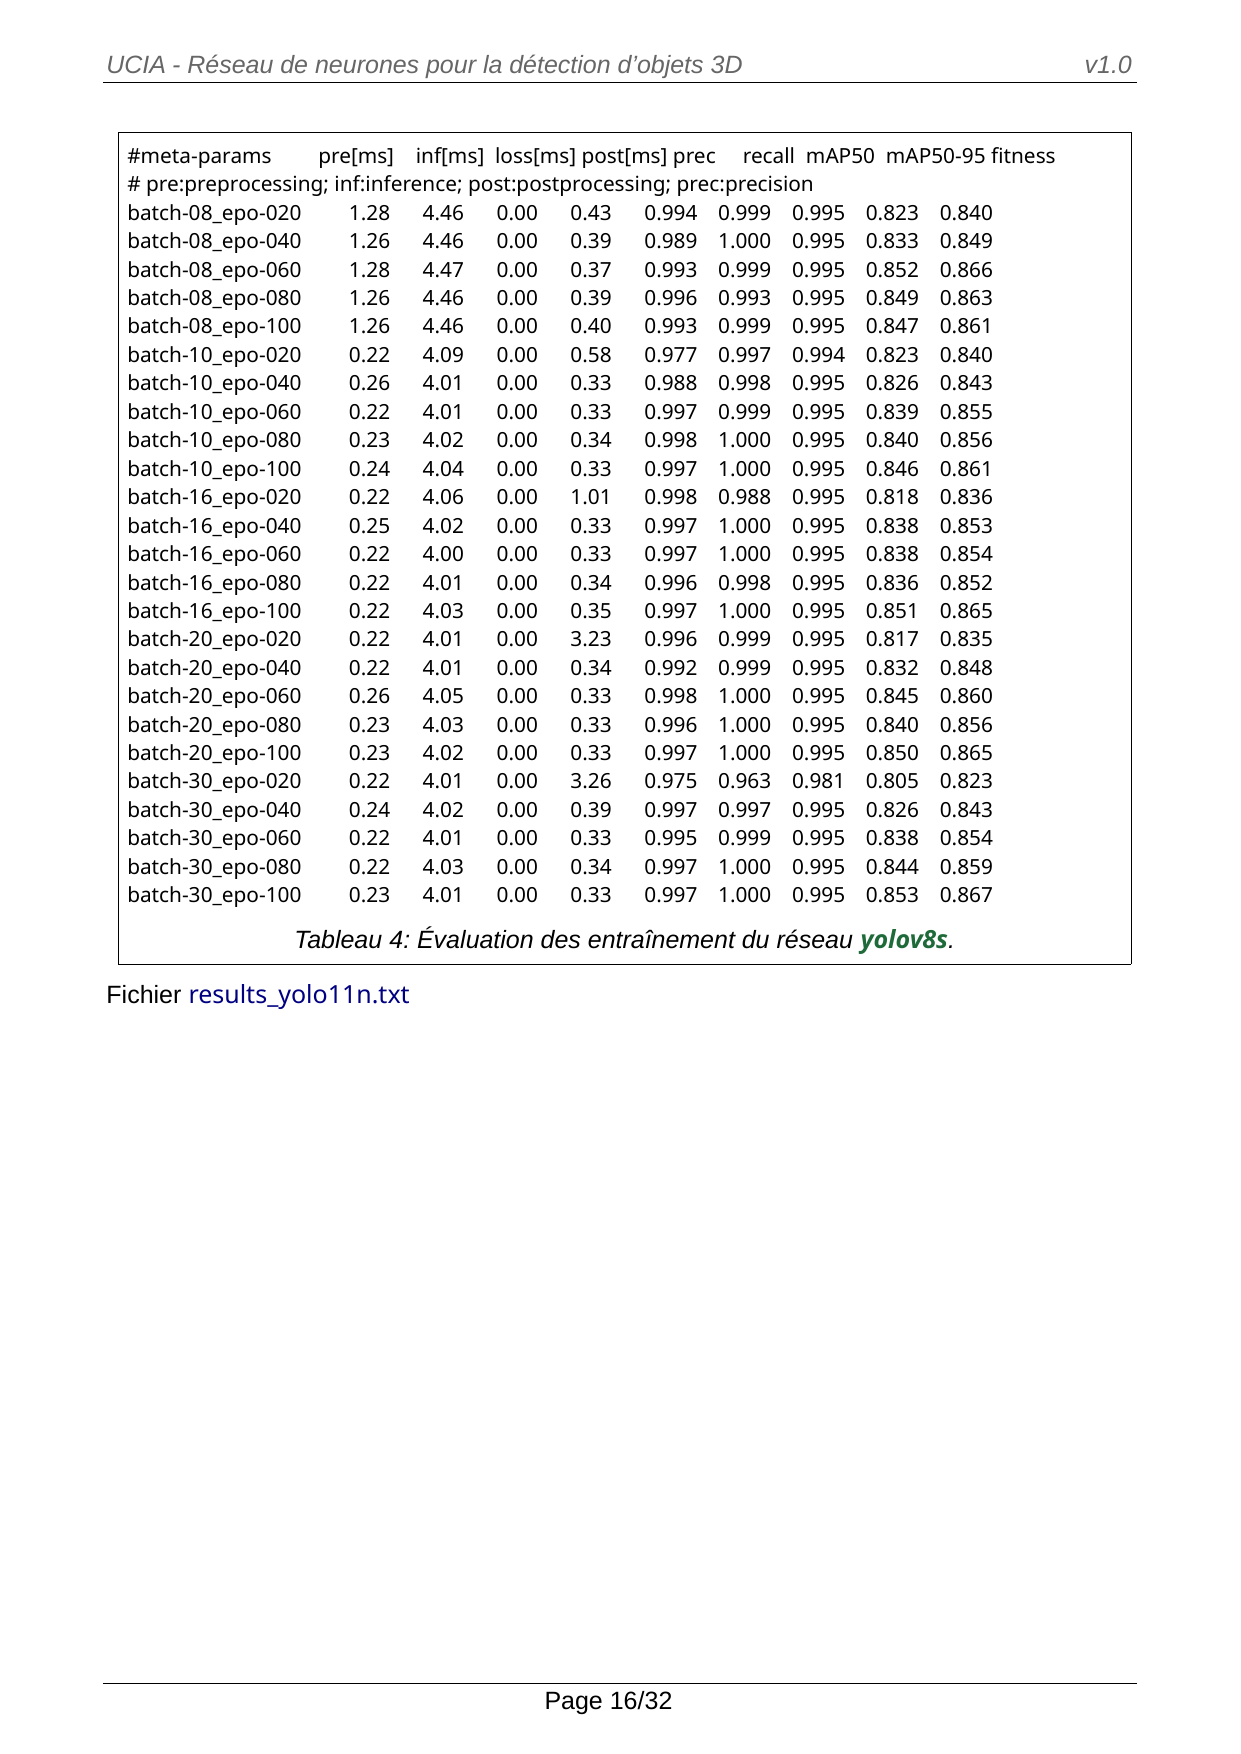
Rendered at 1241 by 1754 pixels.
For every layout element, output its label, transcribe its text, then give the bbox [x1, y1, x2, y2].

text batch-08_epo-040 1.26 4.46 0.00 0.39 0.989 1.000 0.995 0.833 0.849 [127, 226, 1122, 255]
text batch-16_epo-040 0.25 4.02 0.00 0.33 0.997 1.000 0.995 0.838 0.853 [127, 511, 1122, 539]
text batch-10_epo-060 0.22 4.01 0.00 0.33 0.997 0.999 0.995 0.839 0.855 [127, 397, 1122, 425]
text batch-30_epo-020 0.22 4.01 0.00 3.26 0.975 0.963 0.981 0.805 0.823 [127, 767, 1122, 795]
text batch-10_epo-080 0.23 4.02 0.00 0.34 0.998 1.000 0.995 0.840 0.856 [127, 425, 1122, 454]
text batch-16_epo-100 0.22 4.03 0.00 0.35 0.997 1.000 0.995 0.851 0.865 [127, 596, 1122, 624]
text batch-30_epo-040 0.24 4.02 0.00 0.39 0.997 0.997 0.995 0.826 0.843 [127, 795, 1122, 823]
text batch-20_epo-040 0.22 4.01 0.00 0.34 0.992 0.999 0.995 0.832 0.848 [127, 653, 1122, 681]
text batch-10_epo-020 0.22 4.09 0.00 0.58 0.977 0.997 0.994 0.823 0.840 [127, 340, 1122, 368]
text batch-10_epo-100 0.24 4.04 0.00 0.33 0.997 1.000 0.995 0.846 0.861 [127, 454, 1122, 482]
text batch-16_epo-060 0.22 4.00 0.00 0.33 0.997 1.000 0.995 0.838 0.854 [127, 539, 1122, 568]
text batch-20_epo-100 0.23 4.02 0.00 0.33 0.997 1.000 0.995 0.850 0.865 [127, 738, 1122, 767]
text batch-30_epo-060 0.22 4.01 0.00 0.33 0.995 0.999 0.995 0.838 0.854 [127, 823, 1122, 852]
text #meta-params pre[ms] inf[ms] loss[ms] post[ms] prec recall mAP50 mAP50-95 fitness [127, 141, 1122, 169]
text batch-30_epo-080 0.22 4.03 0.00 0.34 0.997 1.000 0.995 0.844 0.859 [127, 852, 1122, 880]
text batch-20_epo-080 0.23 4.03 0.00 0.33 0.996 1.000 0.995 0.840 0.856 [127, 710, 1122, 738]
text batch-08_epo-100 1.26 4.46 0.00 0.40 0.993 0.999 0.995 0.847 0.861 [127, 312, 1122, 340]
text batch-10_epo-040 0.26 4.01 0.00 0.33 0.988 0.998 0.995 0.826 0.843 [127, 368, 1122, 397]
text batch-16_epo-080 0.22 4.01 0.00 0.34 0.996 0.998 0.995 0.836 0.852 [127, 568, 1122, 596]
text # pre:preprocessing; inf:inference; post:postprocessing; prec:precision [127, 169, 1122, 198]
text Tableau 4: Évaluation des entraînement du réseau yolov8s. [127, 921, 1122, 955]
text Fichier results_yolo11n.txt [106, 976, 1134, 1010]
text batch-30_epo-100 0.23 4.01 0.00 0.33 0.997 1.000 0.995 0.853 0.867 [127, 880, 1122, 909]
text batch-08_epo-060 1.28 4.47 0.00 0.37 0.993 0.999 0.995 0.852 0.866 [127, 255, 1122, 283]
text batch-16_epo-020 0.22 4.06 0.00 1.01 0.998 0.988 0.995 0.818 0.836 [127, 482, 1122, 511]
text batch-20_epo-060 0.26 4.05 0.00 0.33 0.998 1.000 0.995 0.845 0.860 [127, 681, 1122, 710]
text batch-08_epo-080 1.26 4.46 0.00 0.39 0.996 0.993 0.995 0.849 0.863 [127, 283, 1122, 312]
text batch-08_epo-020 1.28 4.46 0.00 0.43 0.994 0.999 0.995 0.823 0.840 [127, 198, 1122, 226]
text batch-20_epo-020 0.22 4.01 0.00 3.23 0.996 0.999 0.995 0.817 0.835 [127, 624, 1122, 653]
